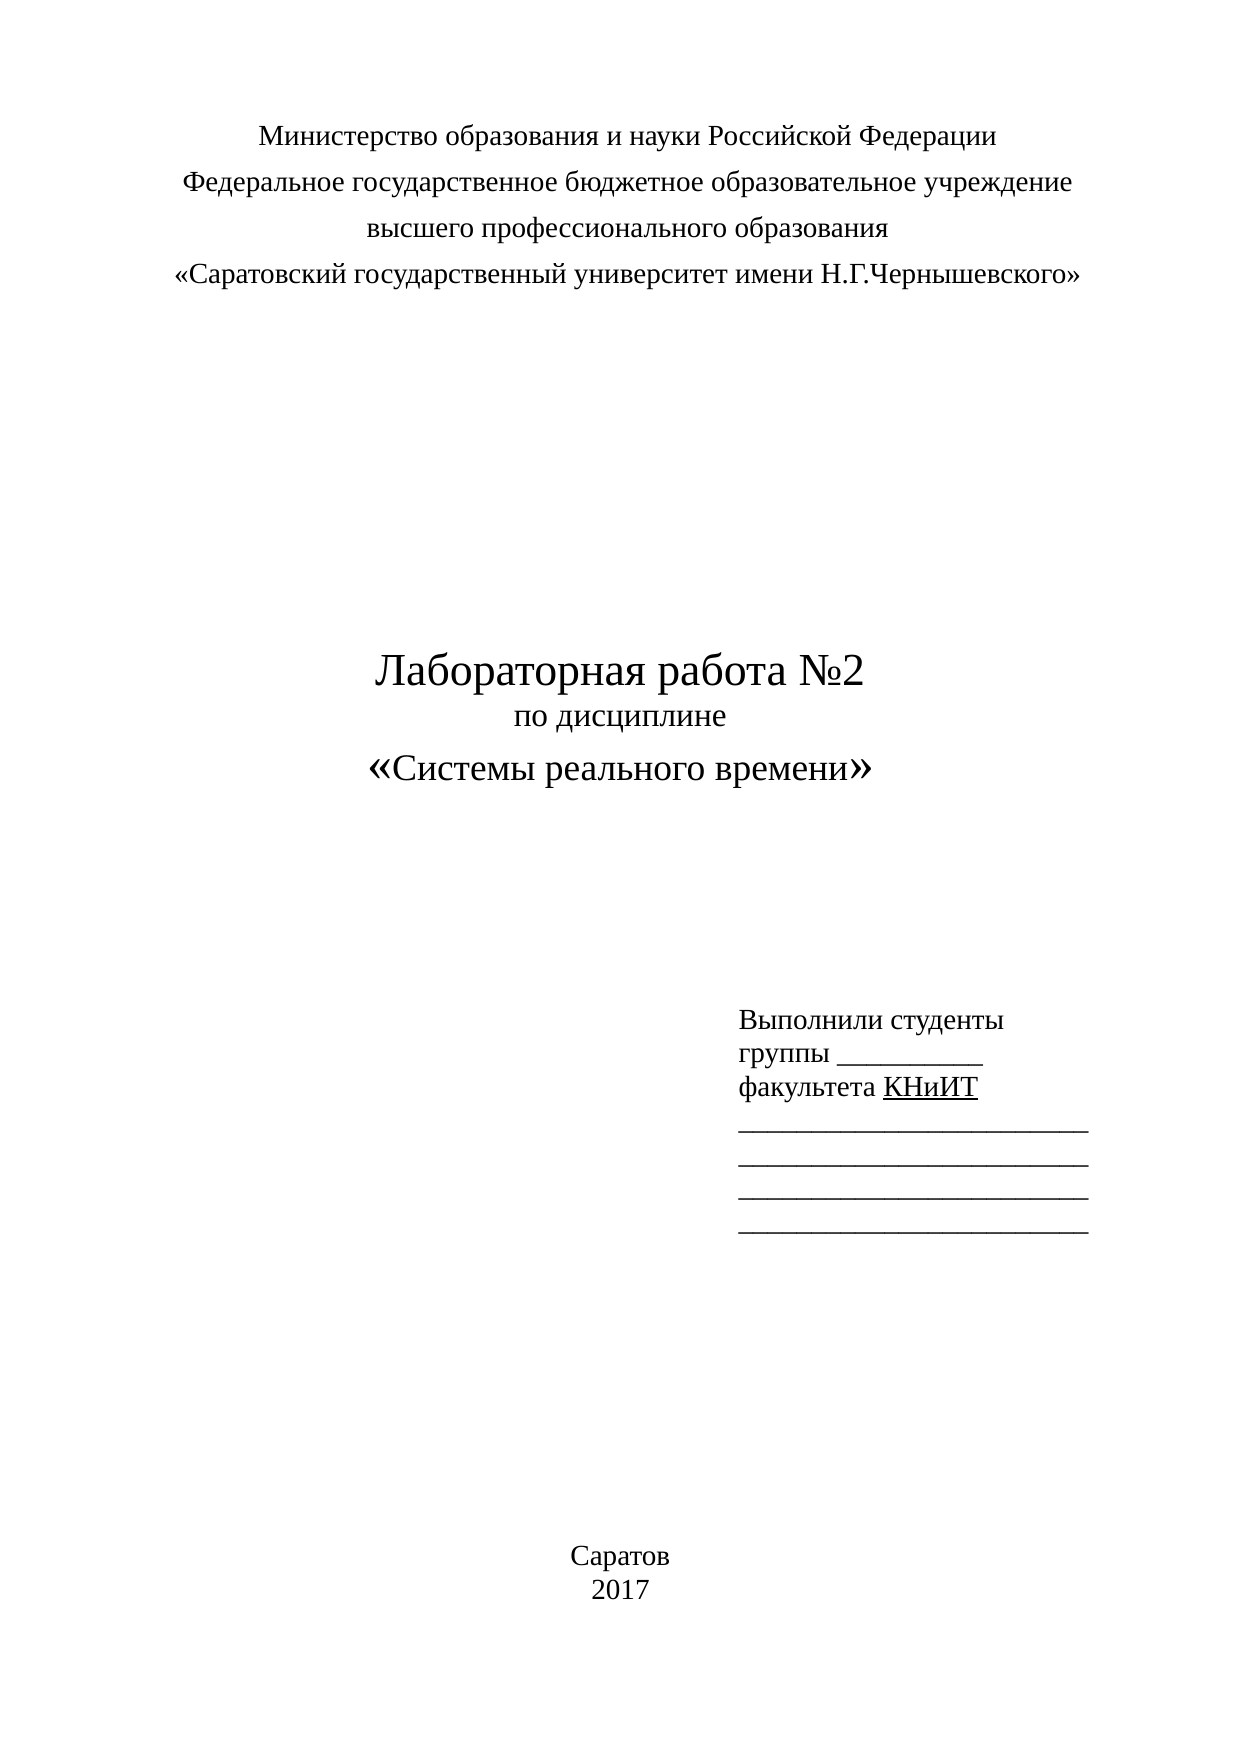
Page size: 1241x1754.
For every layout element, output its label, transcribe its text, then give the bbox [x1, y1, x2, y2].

text ________________________ [738, 1203, 1122, 1237]
text «Саратовский государственный университет имени Н.Г.Чернышевского» [133, 256, 1122, 290]
text Министерство образования и науки Российской Федерации [133, 118, 1122, 152]
text по дисциплине [118, 695, 1122, 733]
text группы __________ [738, 1035, 1122, 1069]
text ________________________ [738, 1136, 1122, 1169]
text Саратов [118, 1538, 1122, 1572]
text факультета КНиИТ [738, 1069, 1122, 1102]
text Федеральное государственное бюджетное образовательное учреждение [133, 164, 1122, 198]
text ________________________ [738, 1102, 1122, 1136]
text 2017 [118, 1572, 1122, 1606]
text Выполнили студенты [738, 1002, 1122, 1035]
text Лабораторная работа №2 [118, 642, 1122, 695]
text «Системы реального времени» [118, 733, 1122, 791]
text высшего профессионального образования [133, 210, 1122, 244]
text ________________________ [738, 1169, 1122, 1203]
